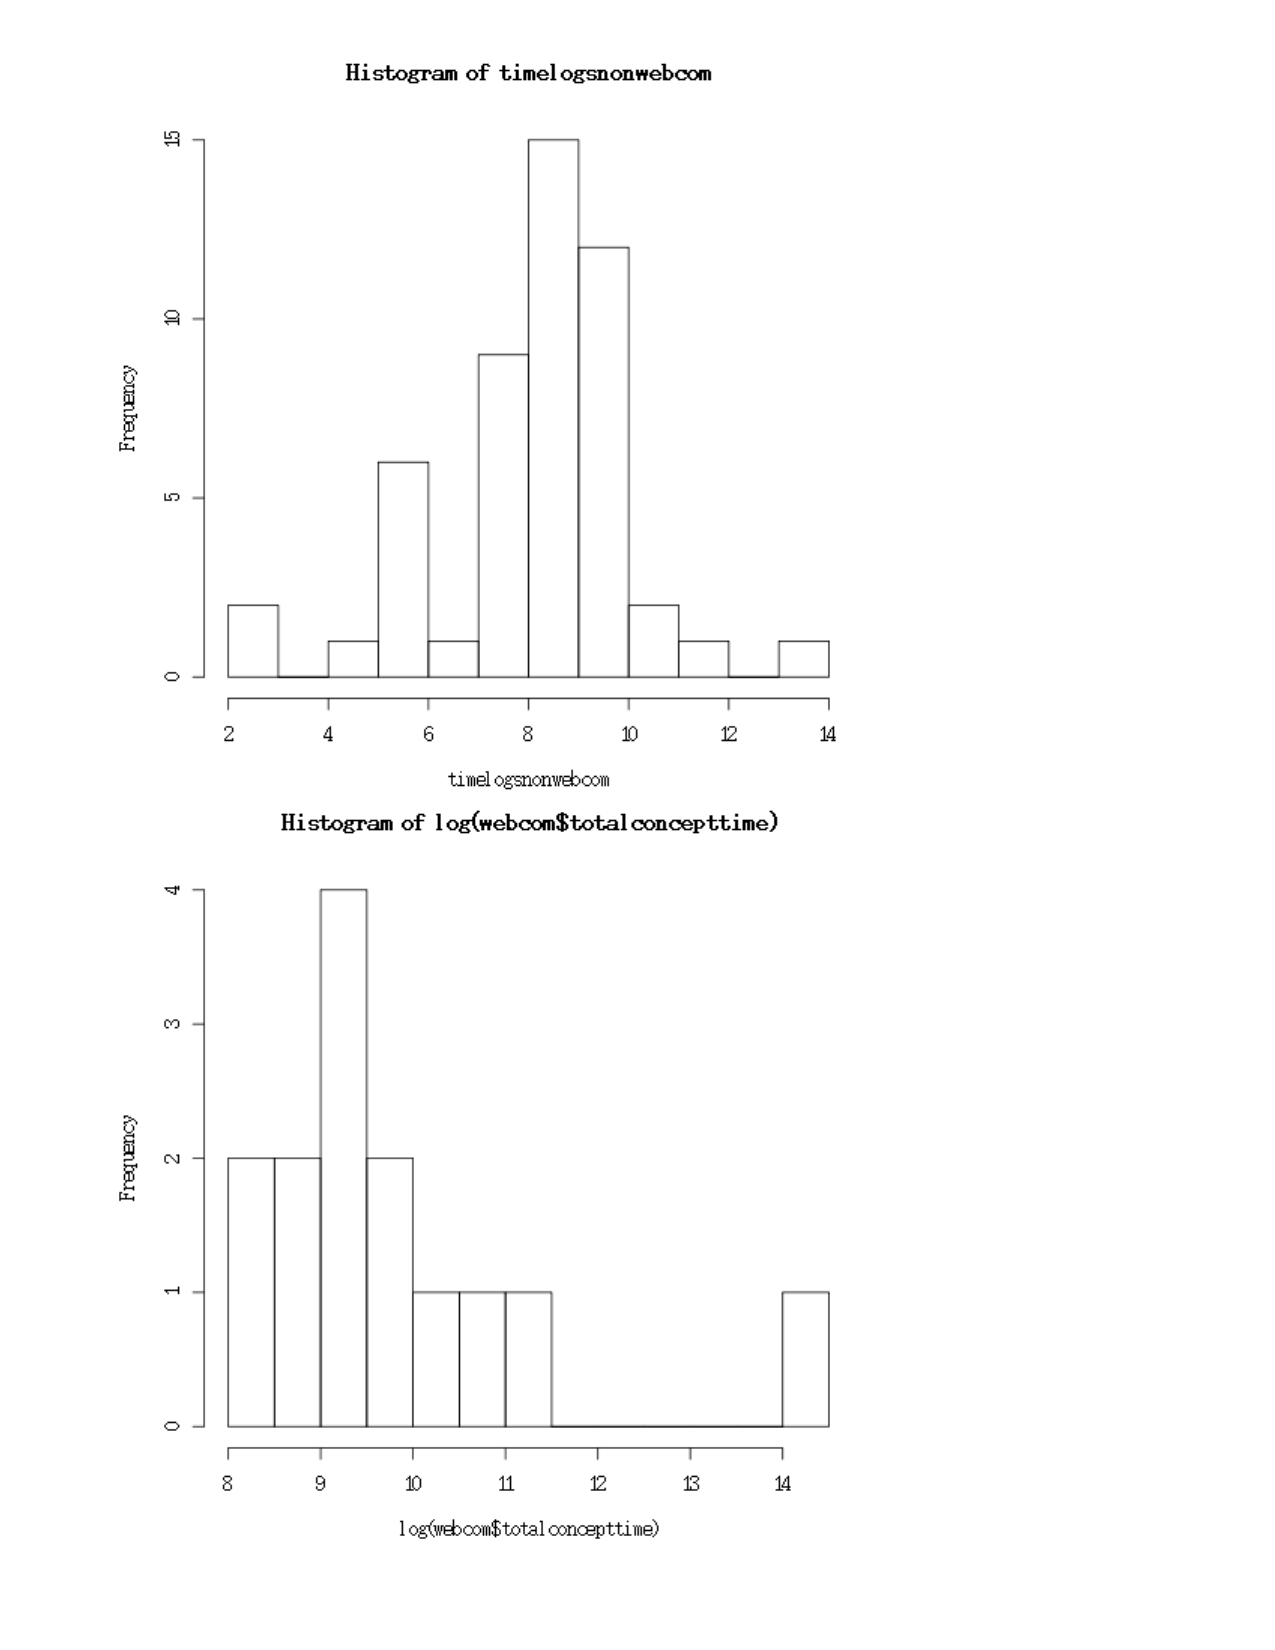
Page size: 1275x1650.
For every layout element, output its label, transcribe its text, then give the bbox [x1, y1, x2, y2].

picture [118, 802, 868, 1551]
text The statistics for the two groups are given in the table below: [118, 1556, 1216, 1580]
picture [118, 59, 865, 797]
